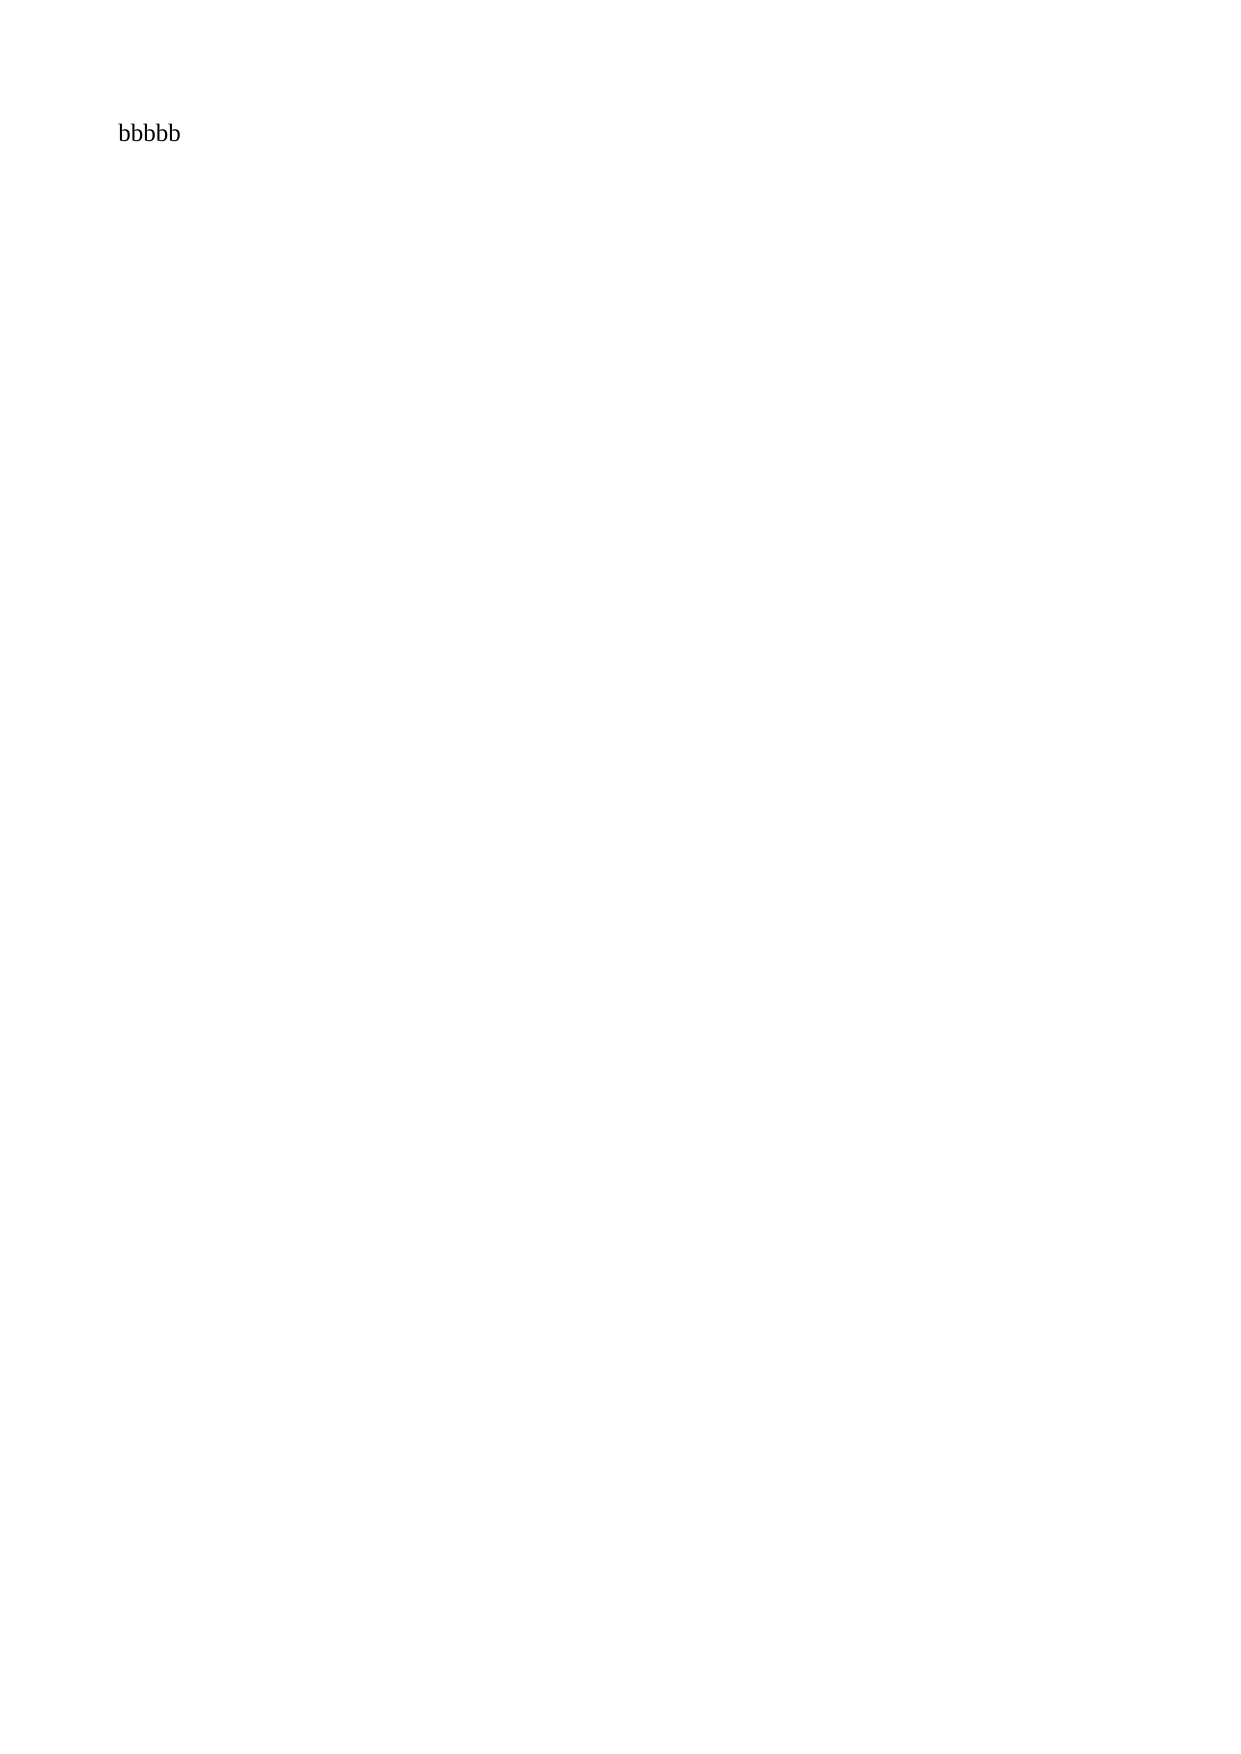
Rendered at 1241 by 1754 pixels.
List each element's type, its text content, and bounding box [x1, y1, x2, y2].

text bbbbb [118, 118, 1122, 147]
